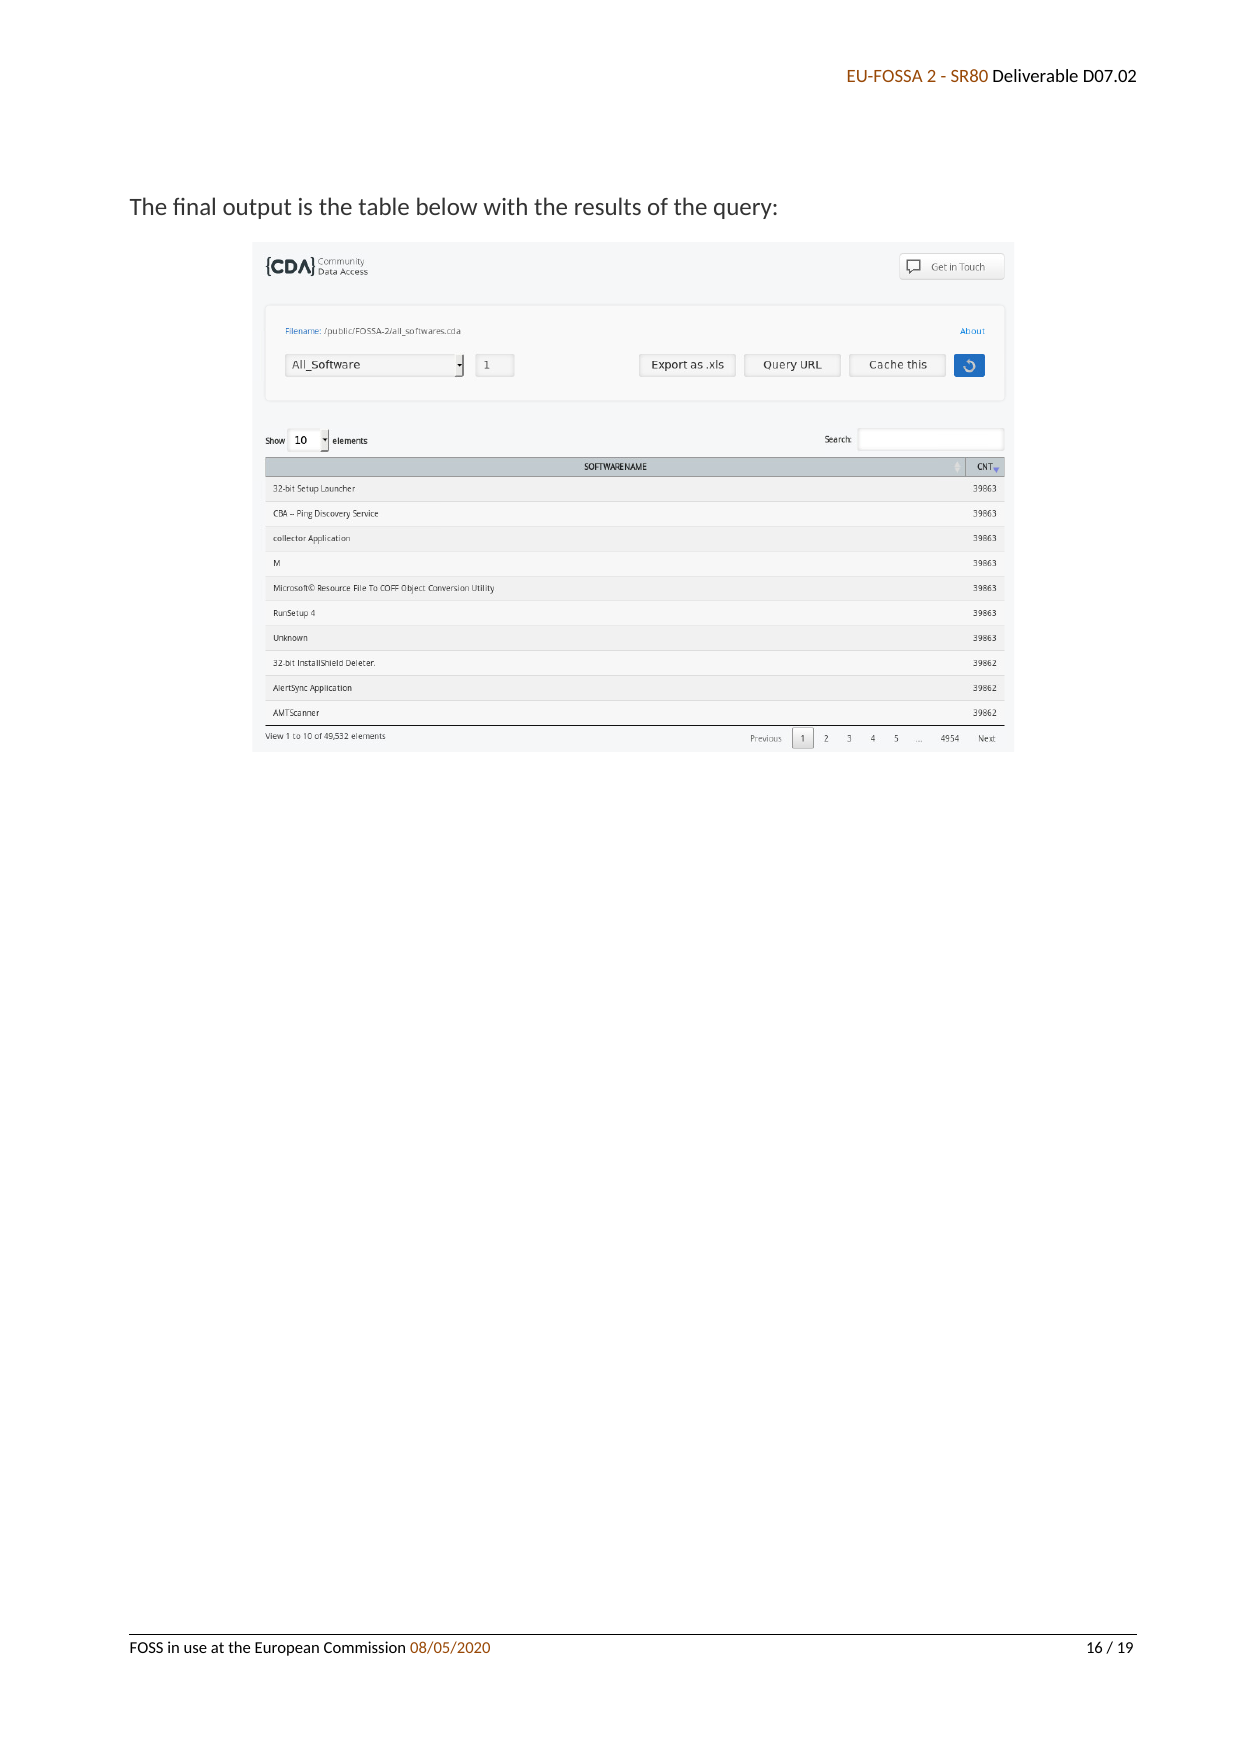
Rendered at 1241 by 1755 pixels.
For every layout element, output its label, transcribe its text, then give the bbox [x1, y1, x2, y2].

text The final output is the table below with the results of the query: [129, 191, 1137, 221]
